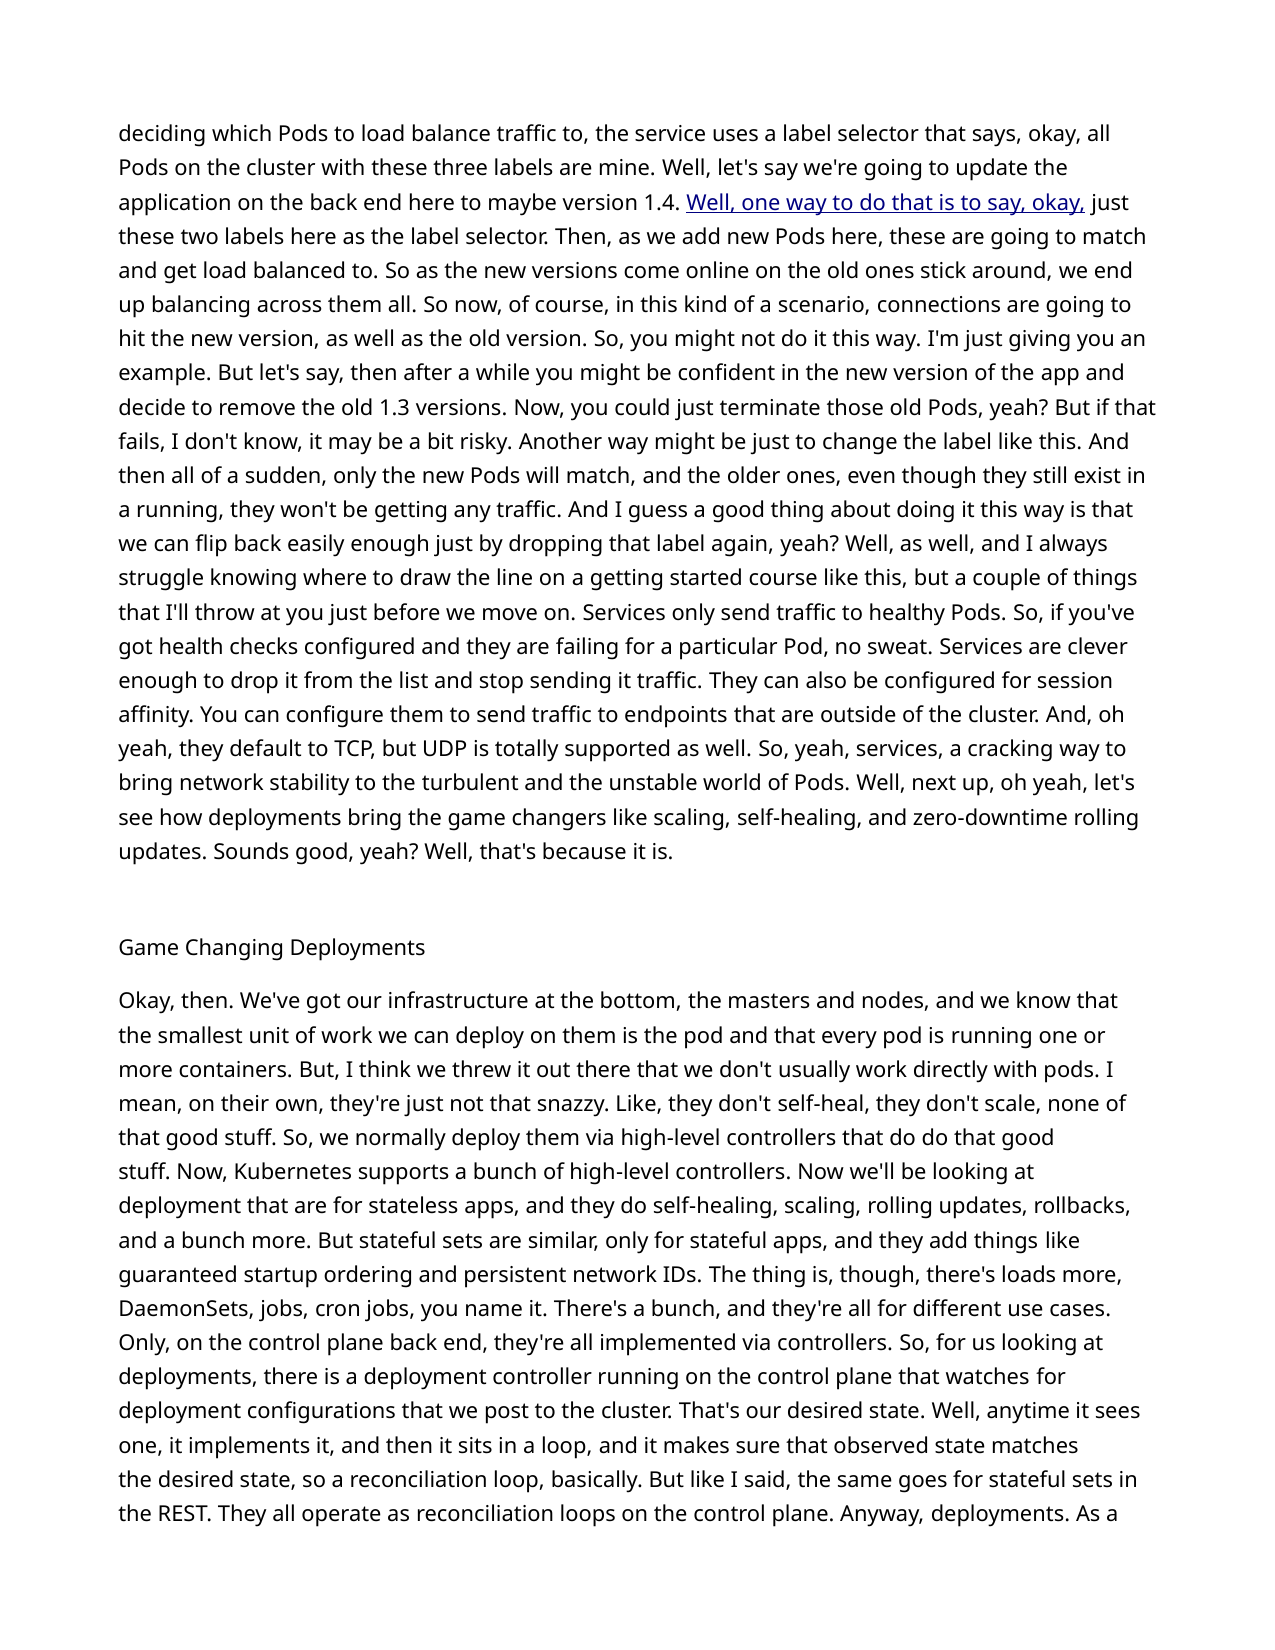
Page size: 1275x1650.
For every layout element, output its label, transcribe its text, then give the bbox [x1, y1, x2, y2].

subtitle Game Changing Deployments [118, 932, 1157, 962]
text deciding which Pods to load balance traffic to, the service uses a label selector that says, okay, all Pods on the cluster with these three labels are mine. Well, let's say we're going to update the application on the back end here to maybe version 1.4. Well, one way to do that is to say, okay, just these two labels here as the label selector. Then, as we add new Pods here, these are going to match and get load balanced to. So as the new versions come online on the old ones stick around, we end up balancing across them all. So now, of course, in this kind of a scenario, connections are going to hit the new version, as well as the old version. So, you might not do it this way. I'm just giving you an example. But let's say, then after a while you might be confident in the new version of the app and decide to remove the old 1.3 versions. Now, you could just terminate those old Pods, yeah? But if that fails, I don't know, it may be a bit risky. Another way might be just to change the label like this. And then all of a sudden, only the new Pods will match, and the older ones, even though they still exist in a running, they won't be getting any traffic. And I guess a good thing about doing it this way is that we can flip back easily enough just by dropping that label again, yeah? Well, as well, and I always struggle knowing where to draw the line on a getting started course like this, but a couple of things that I'll throw at you just before we move on. Services only send traffic to healthy Pods. So, if you've got health checks configured and they are failing for a particular Pod, no sweat. Services are clever enough to drop it from the list and stop sending it traffic. They can also be configured for session affinity. You can configure them to send traffic to endpoints that are outside of the cluster. And, oh yeah, they default to TCP, but UDP is totally supported as well. So, yeah, services, a cracking way to bring network stability to the turbulent and the unstable world of Pods. Well, next up, oh yeah, let's see how deployments bring the game changers like scaling, self‑healing, and zero‑downtime rolling updates. Sounds good, yeah? Well, that's because it is. [118, 118, 1157, 865]
text Okay, then. We've got our infrastructure at the bottom, the masters and nodes, and we know that the smallest unit of work we can deploy on them is the pod and that every pod is running one or more containers. But, I think we threw it out there that we don't usually work directly with pods. I mean, on their own, they're just not that snazzy. Like, they don't self‑heal, they don't scale, none of that good stuff. So, we normally deploy them via high‑level controllers that do do that good stuff. Now, Kubernetes supports a bunch of high‑level controllers. Now we'll be looking at deployment that are for stateless apps, and they do self‑healing, scaling, rolling updates, rollbacks, and a bunch more. But stateful sets are similar, only for stateful apps, and they add things like guaranteed startup ordering and persistent network IDs. The thing is, though, there's loads more, DaemonSets, jobs, cron jobs, you name it. There's a bunch, and they're all for different use cases. Only, on the control plane back end, they're all implemented via controllers. So, for us looking at deployments, there is a deployment controller running on the control plane that watches for deployment configurations that we post to the cluster. That's our desired state. Well, anytime it sees one, it implements it, and then it sits in a loop, and it makes sure that observed state matches the desired state, so a reconciliation loop, basically. But like I said, the same goes for stateful sets in the REST. They all operate as reconciliation loops on the control plane. Anyway, deployments. As a [118, 986, 1157, 1528]
